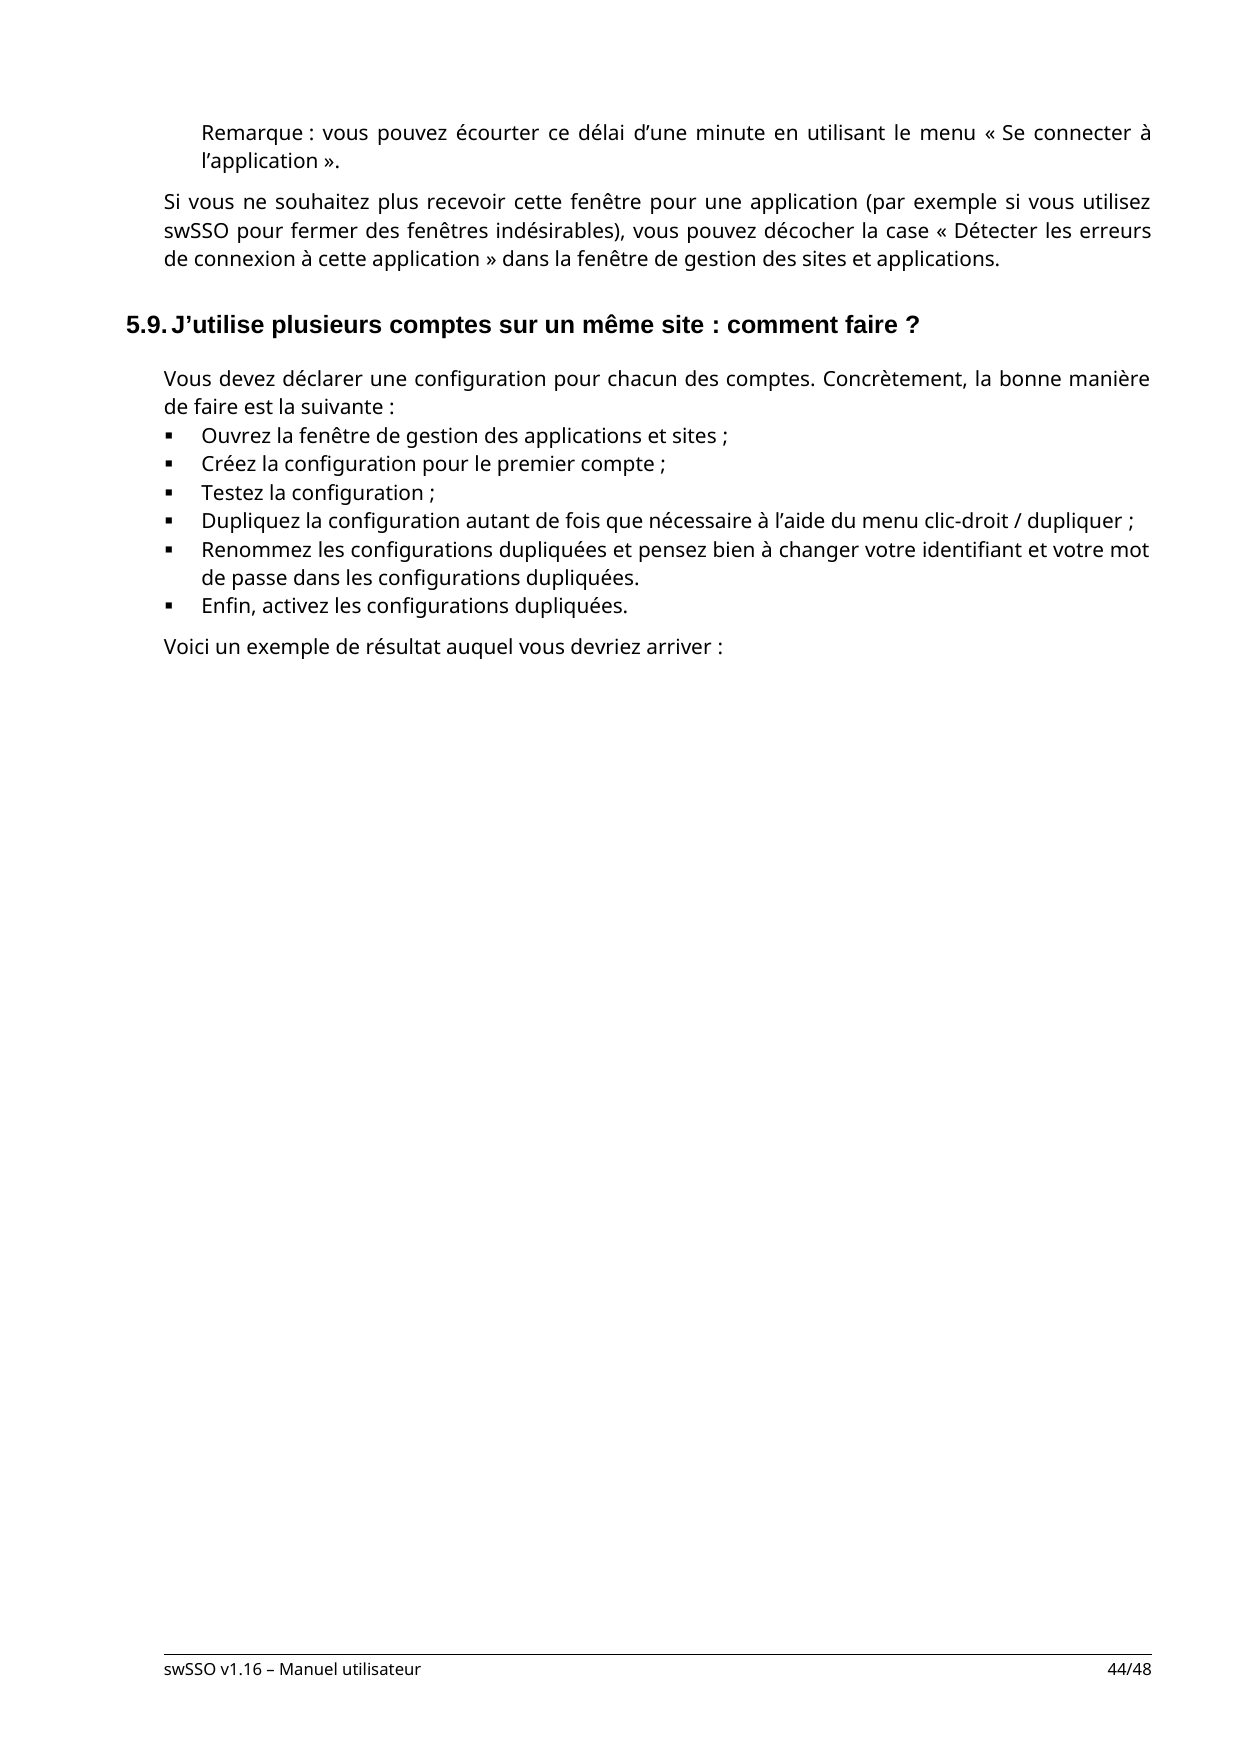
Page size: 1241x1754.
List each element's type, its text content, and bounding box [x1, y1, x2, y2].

subtitle J’utilise plusieurs comptes sur un même site : comment faire ? [126, 310, 1152, 339]
text Voici un exemple de résultat auquel vous devriez arriver : [164, 632, 1152, 661]
list Créez la configuration pour le premier compte ; [164, 449, 1152, 478]
list Enfin, activez les configurations dupliquées. [164, 592, 1152, 620]
text Si vous ne souhaitez plus recevoir cette fenêtre pour une application (par exemple si vous utilisez swSSO pour fermer des fenêtres indésirables), vous pouvez décocher la case « Détecter les erreurs de connexion à cette application » dans la fenêtre de gestion des sites et applications. [164, 187, 1152, 273]
list Dupliquez la configuration autant de fois que nécessaire à l’aide du menu clic-droit / dupliquer ; [164, 506, 1152, 535]
list Testez la configuration ; [164, 478, 1152, 506]
list Remarque : vous pouvez écourter ce délai d’une minute en utilisant le menu « Se connecter à l’application ». [164, 118, 1152, 175]
list Renommez les configurations dupliquées et pensez bien à changer votre identifiant et votre mot de passe dans les configurations dupliquées. [164, 535, 1152, 592]
list Ouvrez la fenêtre de gestion des applications et sites ; [164, 421, 1152, 449]
text Vous devez déclarer une configuration pour chacun des comptes. Concrètement, la bonne manière de faire est la suivante : [164, 364, 1152, 421]
